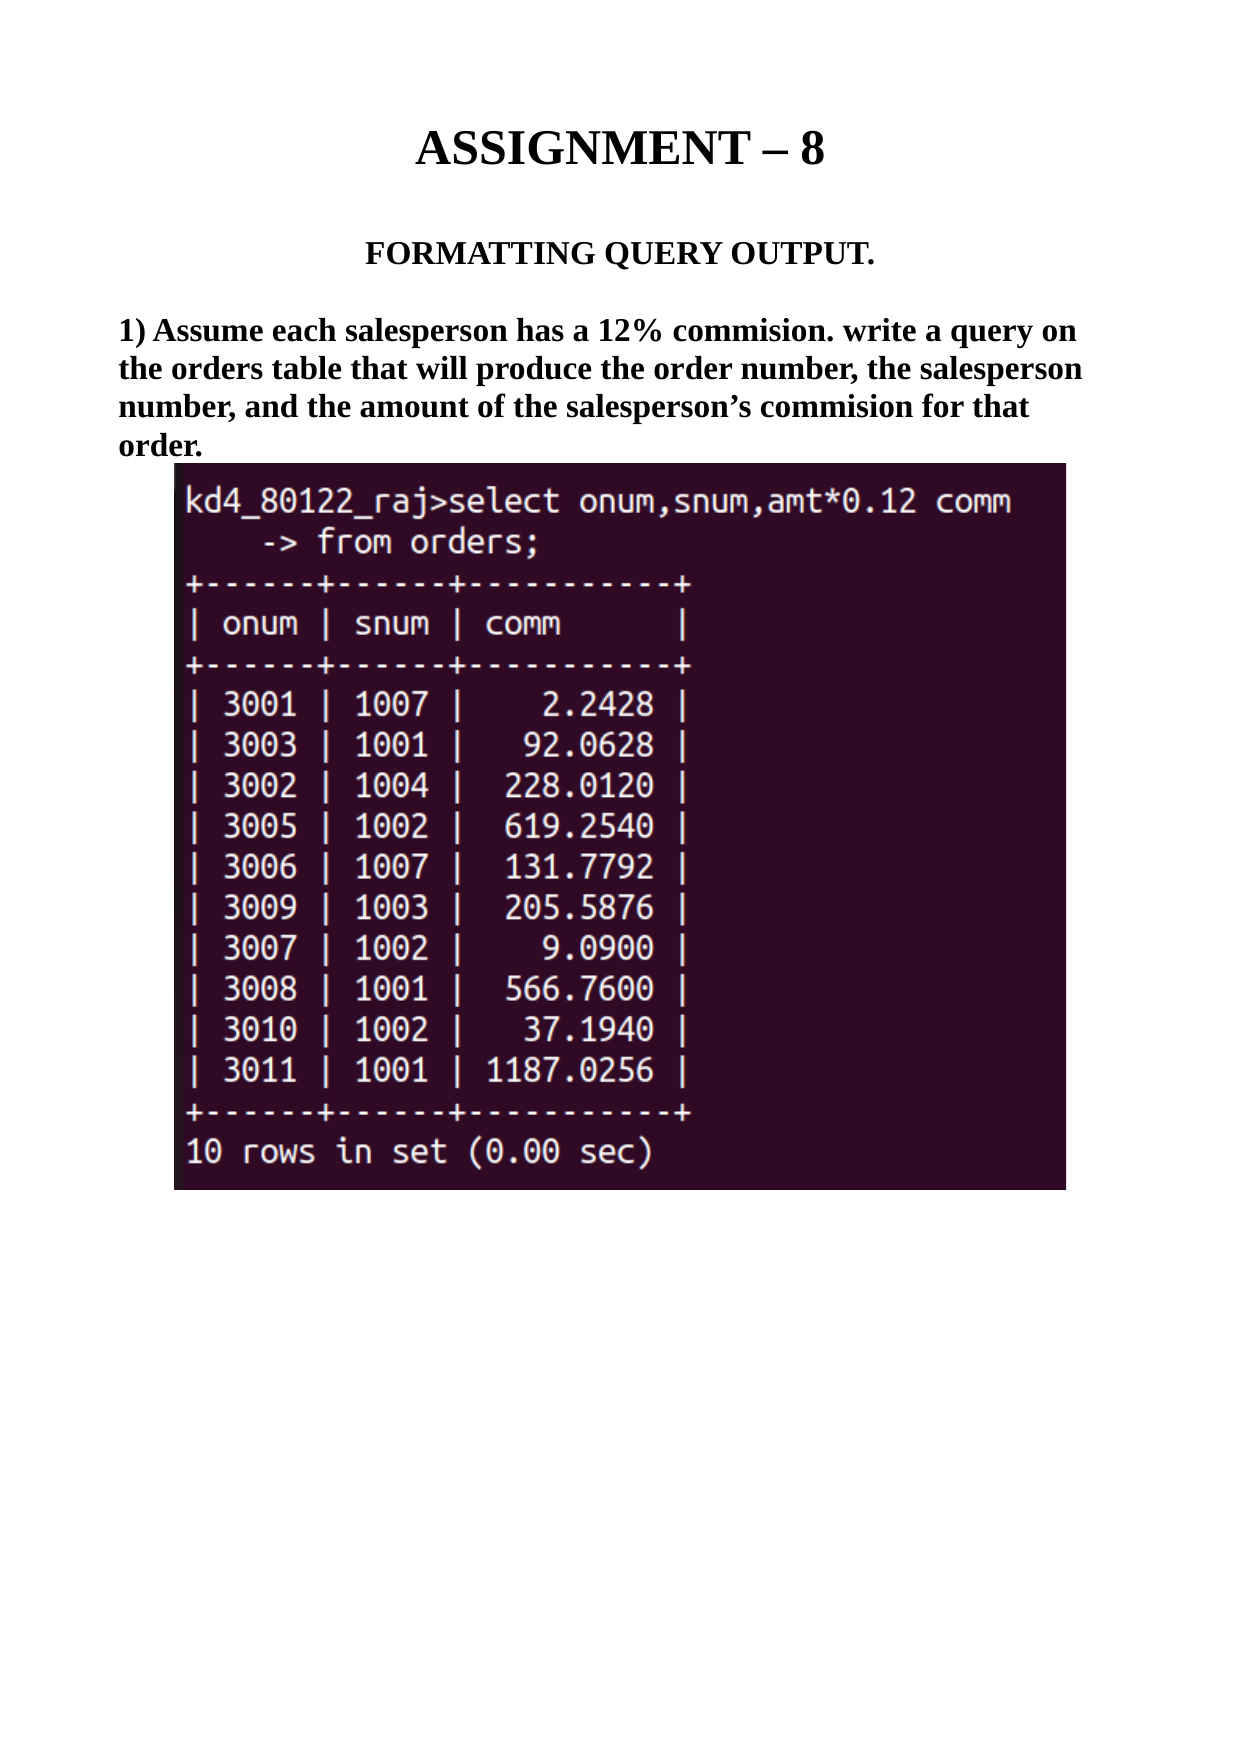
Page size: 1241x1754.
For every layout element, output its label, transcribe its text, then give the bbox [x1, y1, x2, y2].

picture [174, 463, 1067, 1190]
text 1) Assume each salesperson has a 12% commision. write a query on the orders table that will produce the order number, the salesperson number, and the amount of the salesperson’s commision for that order. [118, 310, 1122, 463]
text ASSIGNMENT – 8 [118, 118, 1122, 176]
text FORMATTING QUERY OUTPUT. [118, 233, 1122, 271]
